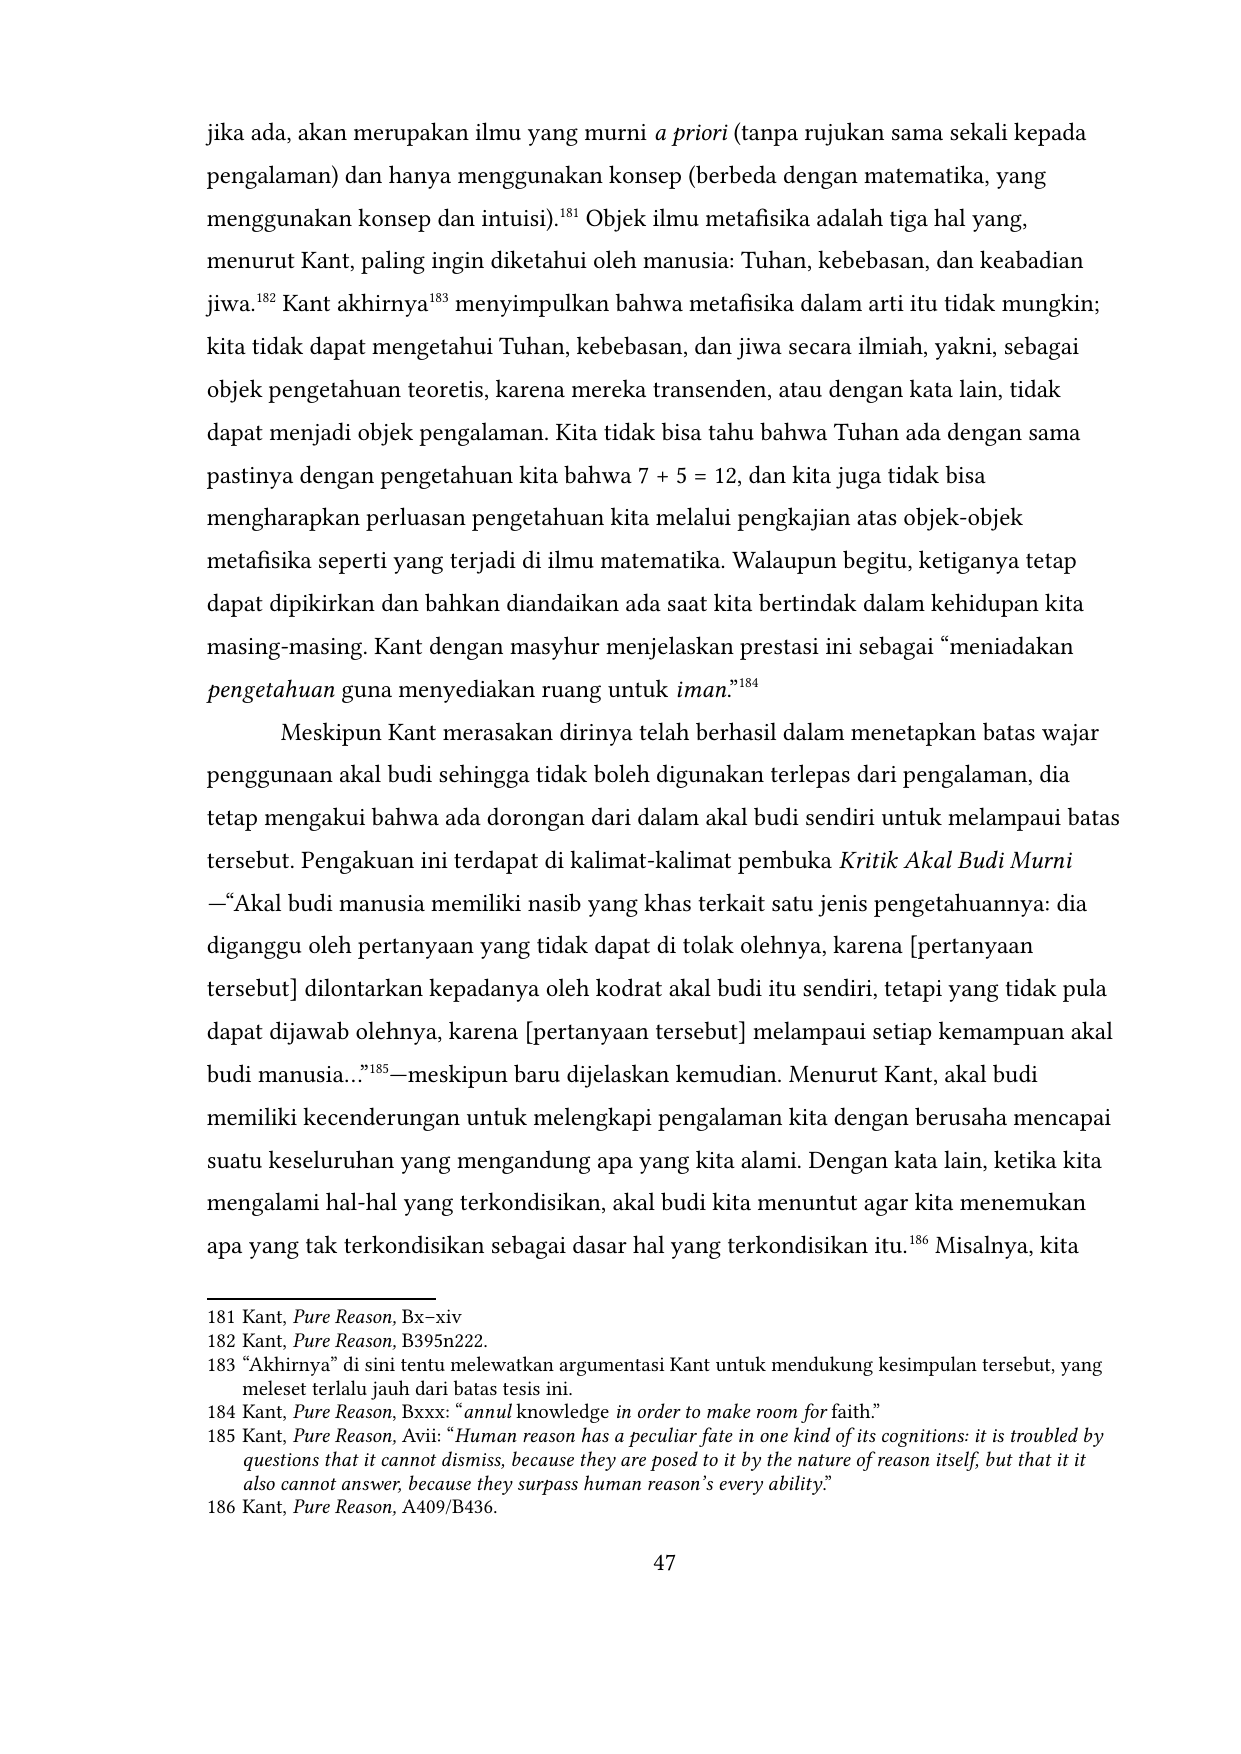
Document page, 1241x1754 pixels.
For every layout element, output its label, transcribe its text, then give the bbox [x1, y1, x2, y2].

text Kant, Pure Reason, Bxxx: “annul knowledge in order to make room for faith.” [207, 1400, 1122, 1424]
text Kant, Pure Reason, A409/B436. [207, 1495, 1122, 1519]
text Kant, Pure Reason, Bx–xiv [207, 1305, 1122, 1329]
text “Akhirnya” di sini tentu melewatkan argumentasi Kant untuk mendukung kesimpulan tersebut, yang meleset terlalu jauh dari batas tesis ini. [207, 1352, 1122, 1400]
text Kant, Pure Reason, B395n222. [207, 1329, 1122, 1352]
text jika ada, akan merupakan ilmu yang murni a priori (tanpa rujukan sama sekali kepada pengalaman) dan hanya menggunakan konsep (berbeda dengan matematika, yang menggunakan konsep dan intuisi). Objek ilmu metafisika adalah tiga hal yang, menurut Kant, paling ingin diketahui oleh manusia: Tuhan, kebebasan, dan keabadian jiwa. Kant akhirnya menyimpulkan bahwa metafisika dalam arti itu tidak mungkin; kita tidak dapat mengetahui Tuhan, kebebasan, dan jiwa secara ilmiah, yakni, sebagai objek pengetahuan teoretis, karena mereka transenden, atau dengan kata lain, tidak dapat menjadi objek pengalaman. Kita tidak bisa tahu bahwa Tuhan ada dengan sama pastinya dengan pengetahuan kita bahwa 7 + 5 = 12, dan kita juga tidak bisa mengharapkan perluasan pengetahuan kita melalui pengkajian atas objek-objek metafisika seperti yang terjadi di ilmu matematika. Walaupun begitu, ketiganya tetap dapat dipikirkan dan bahkan diandaikan ada saat kita bertindak dalam kehidupan kita masing-masing. Kant dengan masyhur menjelaskan prestasi ini sebagai “meniadakan pengetahuan guna menyediakan ruang untuk iman.” [207, 118, 1122, 703]
text Kant, Pure Reason, Avii: “Human reason has a peculiar fate in one kind of its cognitions: it is troubled by questions that it cannot dismiss, because they are posed to it by the nature of reason itself, but that it it also cannot answer, because they surpass human reason’s every ability.” [207, 1424, 1122, 1495]
text Meskipun Kant merasakan dirinya telah berhasil dalam menetapkan batas wajar penggunaan akal budi sehingga tidak boleh digunakan terlepas dari pengalaman, dia tetap mengakui bahwa ada dorongan dari dalam akal budi sendiri untuk melampaui batas tersebut. Pengakuan ini terdapat di kalimat-kalimat pembuka Kritik Akal Budi Murni —“Akal budi manusia memiliki nasib yang khas terkait satu jenis pengetahuannya: dia diganggu oleh pertanyaan yang tidak dapat di tolak olehnya, karena [pertanyaan tersebut] dilontarkan kepadanya oleh kodrat akal budi itu sendiri, tetapi yang tidak pula dapat dijawab olehnya, karena [pertanyaan tersebut] melampaui setiap kemampuan akal budi manusia...”—meskipun baru dijelaskan kemudian. Menurut Kant, akal budi memiliki kecenderungan untuk melengkapi pengalaman kita dengan berusaha mencapai suatu keseluruhan yang mengandung apa yang kita alami. Dengan kata lain, ketika kita mengalami hal-hal yang terkondisikan, akal budi kita menuntut agar kita menemukan apa yang tak terkondisikan sebagai dasar hal yang terkondisikan itu. Misalnya, kita [207, 717, 1122, 1260]
